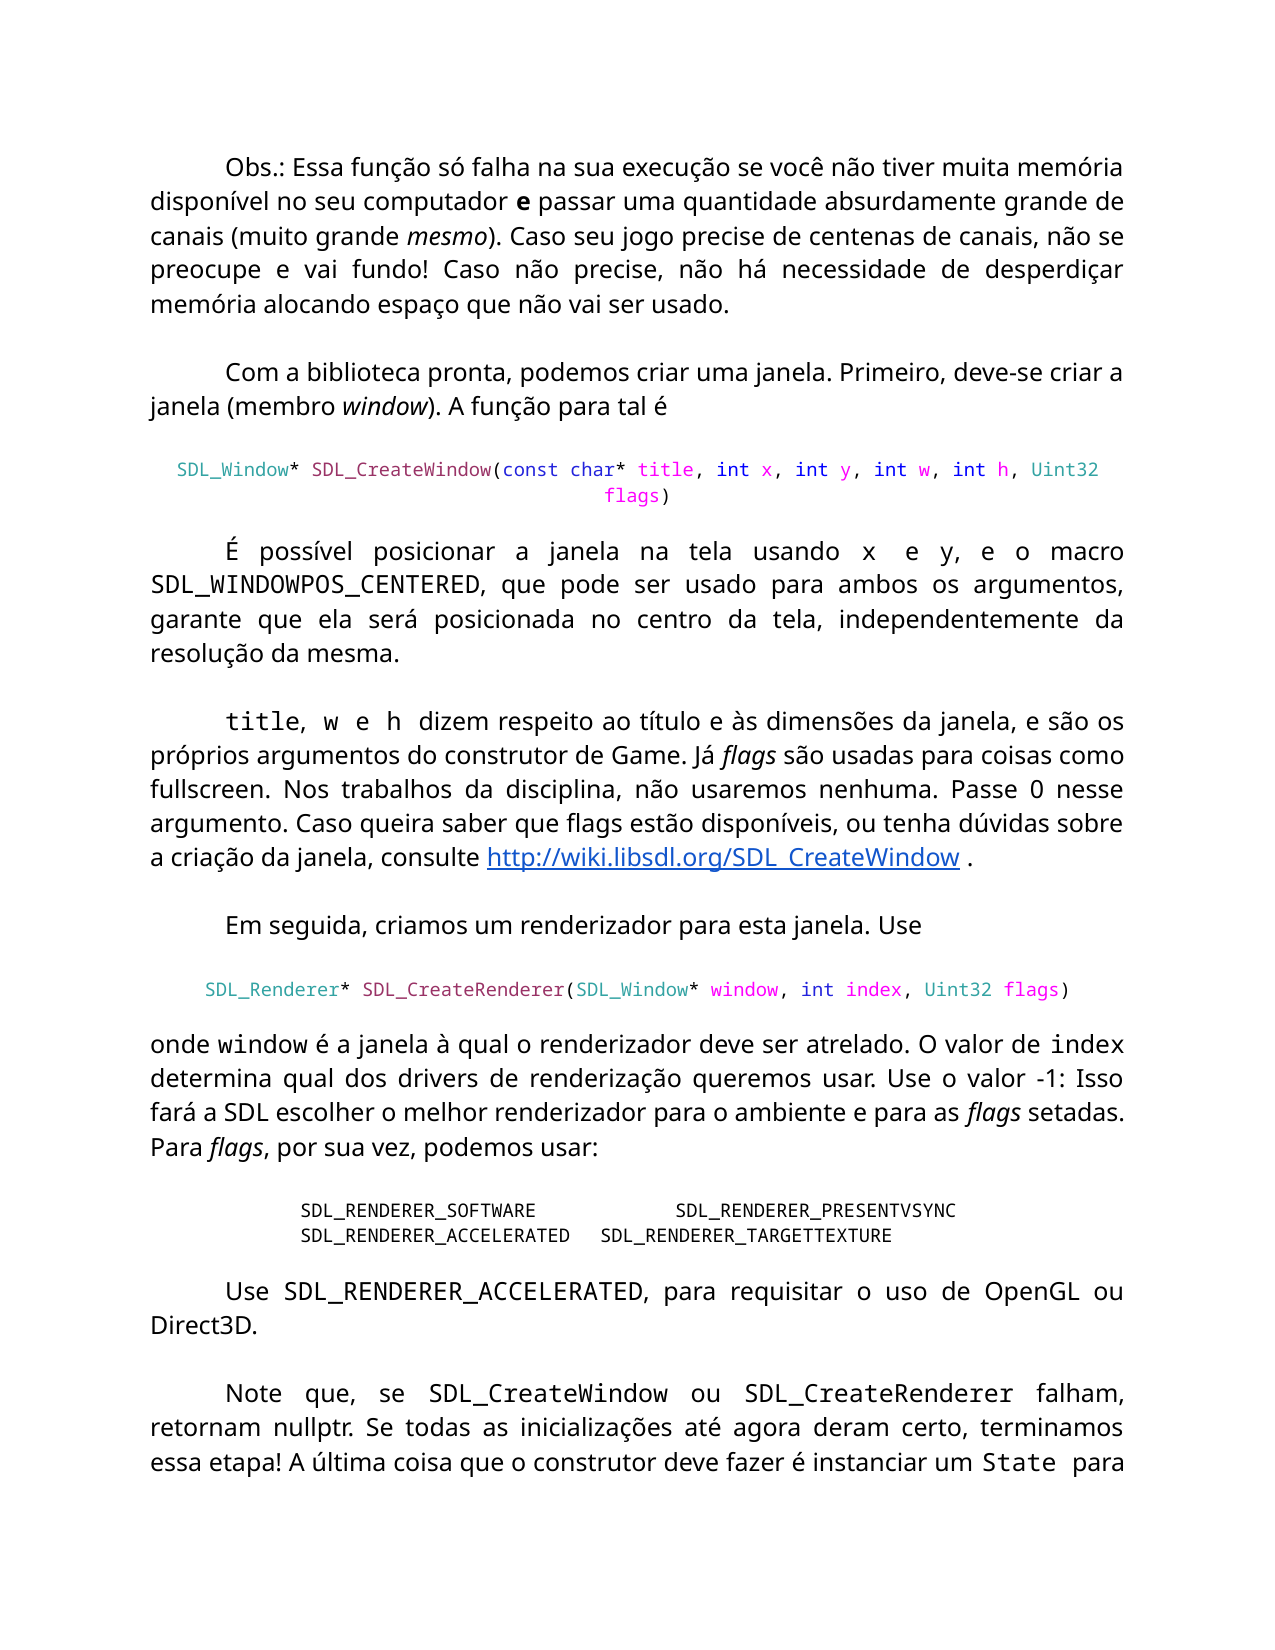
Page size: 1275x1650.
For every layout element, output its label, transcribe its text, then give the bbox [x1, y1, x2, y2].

text Em seguida, criamos um renderizador para esta janela. Use [150, 908, 1125, 942]
text É possível posicionar a janela na tela usando x e y, e o macro SDL_WINDOWPOS_CENTERED, que pode ser usado para ambos os argumentos, garante que ela será posicionada no centro da tela, independentemente da resolução da mesma. [150, 533, 1125, 669]
text title, w e h dizem respeito ao título e às dimensões da janela, e são os próprios argumentos do construtor de Game. Já flags são usadas para coisas como fullscreen. Nos trabalhos da disciplina, não usaremos nenhuma. Passe 0 nesse argumento. Caso queira saber que flags estão disponíveis, ou tenha dúvidas sobre a criação da janela, consulte http://wiki.libsdl.org/SDL_CreateWindow . [150, 703, 1125, 874]
text SDL_RENDERER_ACCELERATED SDL_RENDERER_TARGETTEXTURE [150, 1223, 1125, 1248]
text Use SDL_RENDERER_ACCELERATED, para requisitar o uso de OpenGL ou Direct3D. [150, 1274, 1125, 1342]
text SDL_Renderer* SDL_CreateRenderer(SDL_Window* window, int index, Uint32 flags) [150, 976, 1125, 1001]
text Obs.: Essa função só falha na sua execução se você não tiver muita memória disponível no seu computador e passar uma quantidade absurdamente grande de canais (muito grande mesmo). Caso seu jogo precise de centenas de canais, não se preocupe e vai fundo! Caso não precise, não há necessidade de desperdiçar memória alocando espaço que não vai ser usado. [150, 150, 1125, 320]
text onde window é a janela à qual o renderizador deve ser atrelado. O valor de index determina qual dos drivers de renderização queremos usar. Use o valor -1: Isso fará a SDL escolher o melhor renderizador para o ambiente e para as flags setadas. Para flags, por sua vez, podemos usar: [150, 1027, 1125, 1163]
text Note que, se SDL_CreateWindow ou SDL_CreateRenderer falham, retornam nullptr. Se todas as inicializações até agora deram certo, terminamos essa etapa! A última coisa que o construtor deve fazer é instanciar um State para [150, 1376, 1125, 1478]
text Com a biblioteca pronta, podemos criar uma janela. Primeiro, deve-se criar a janela (membro window). A função para tal é [150, 354, 1125, 422]
text SDL_RENDERER_SOFTWARE SDL_RENDERER_PRESENTVSYNC [150, 1197, 1125, 1223]
text SDL_Window* SDL_CreateWindow(const char* title, int x, int y, int w, int h, Uint32 flags) [150, 457, 1125, 508]
